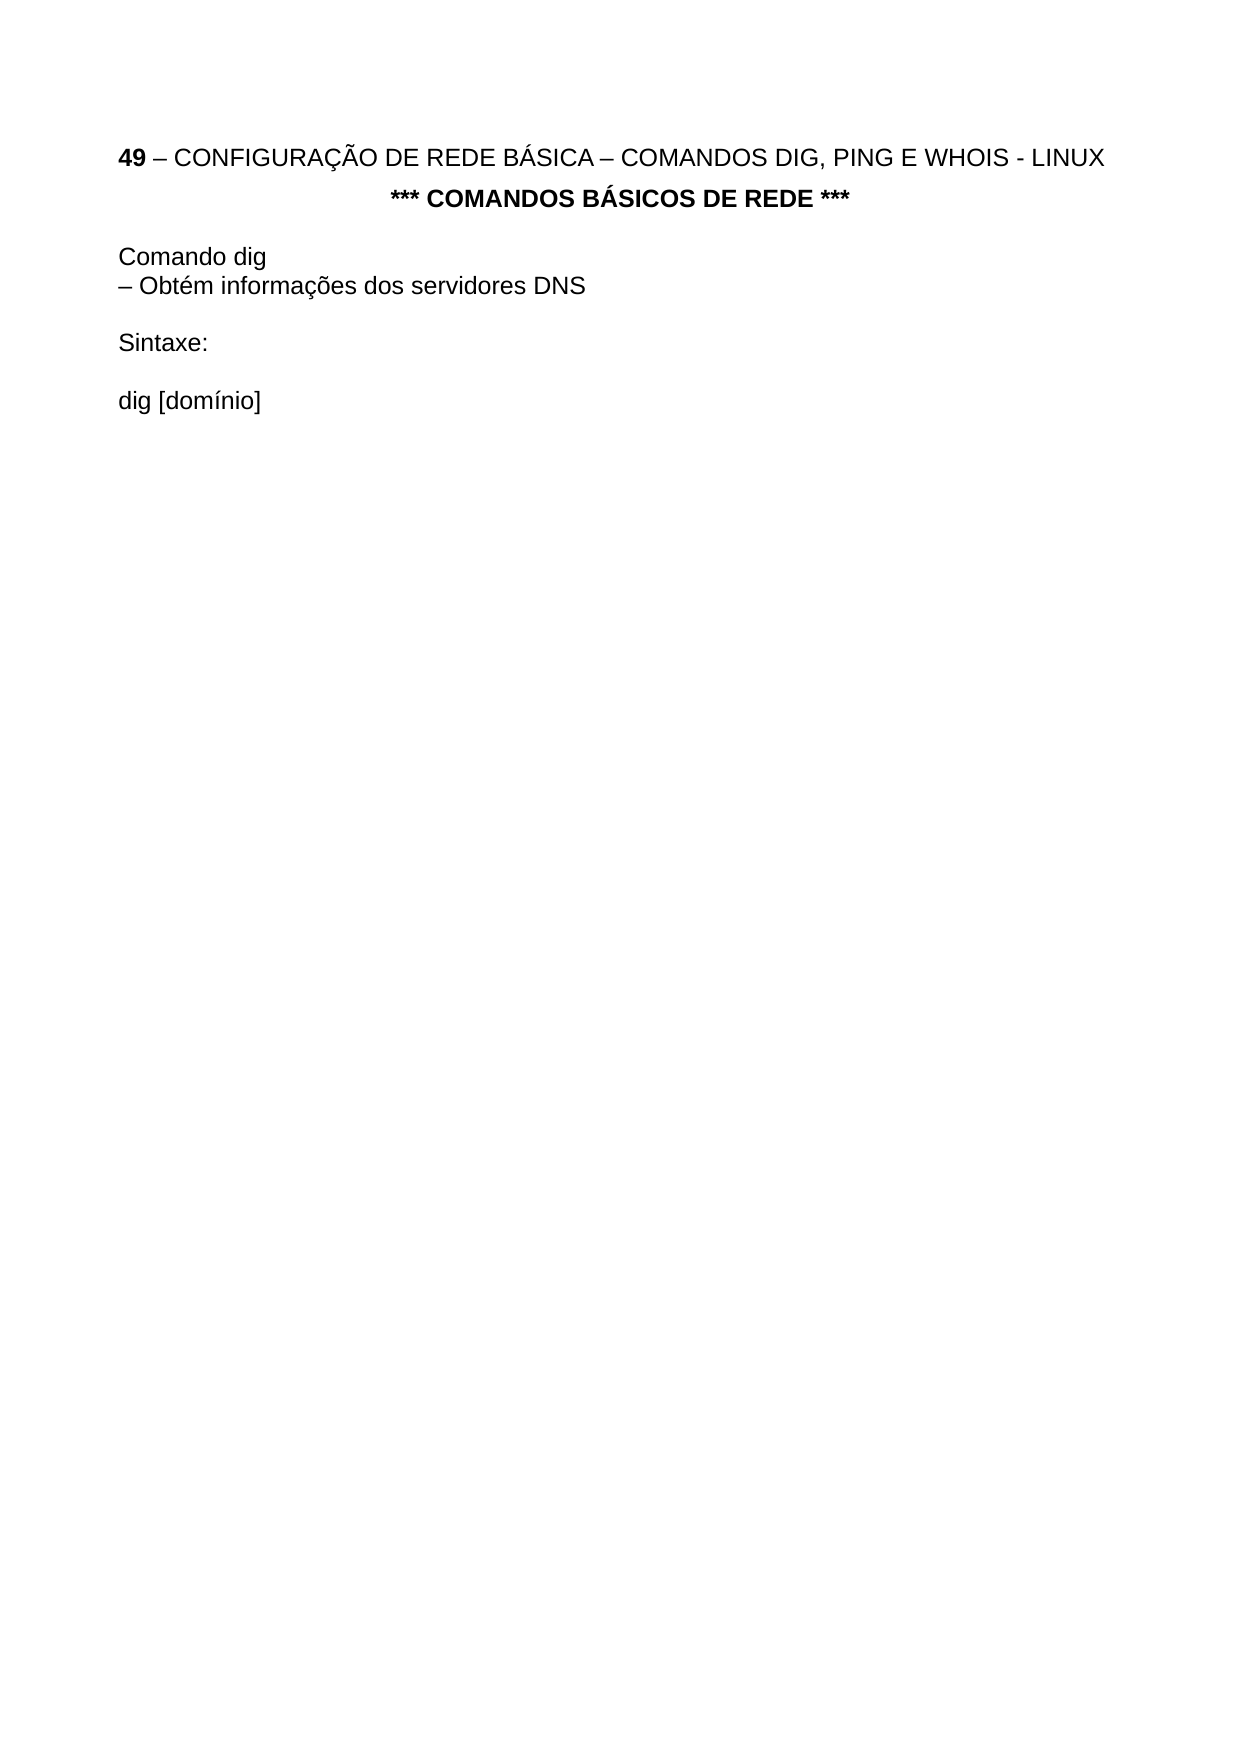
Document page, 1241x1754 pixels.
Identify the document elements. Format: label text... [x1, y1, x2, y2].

text – Obtém informações dos servidores DNS [118, 271, 1122, 299]
text Comando dig [118, 242, 1122, 271]
text dig [domínio] [118, 386, 1122, 414]
text Sintaxe: [118, 328, 1122, 357]
subtitle 49 – CONFIGURAÇÃO DE REDE BÁSICA – COMANDOS DIG, PING E WHOIS - LINUX [118, 143, 1122, 172]
text *** COMANDOS BÁSICOS DE REDE *** [118, 184, 1122, 213]
